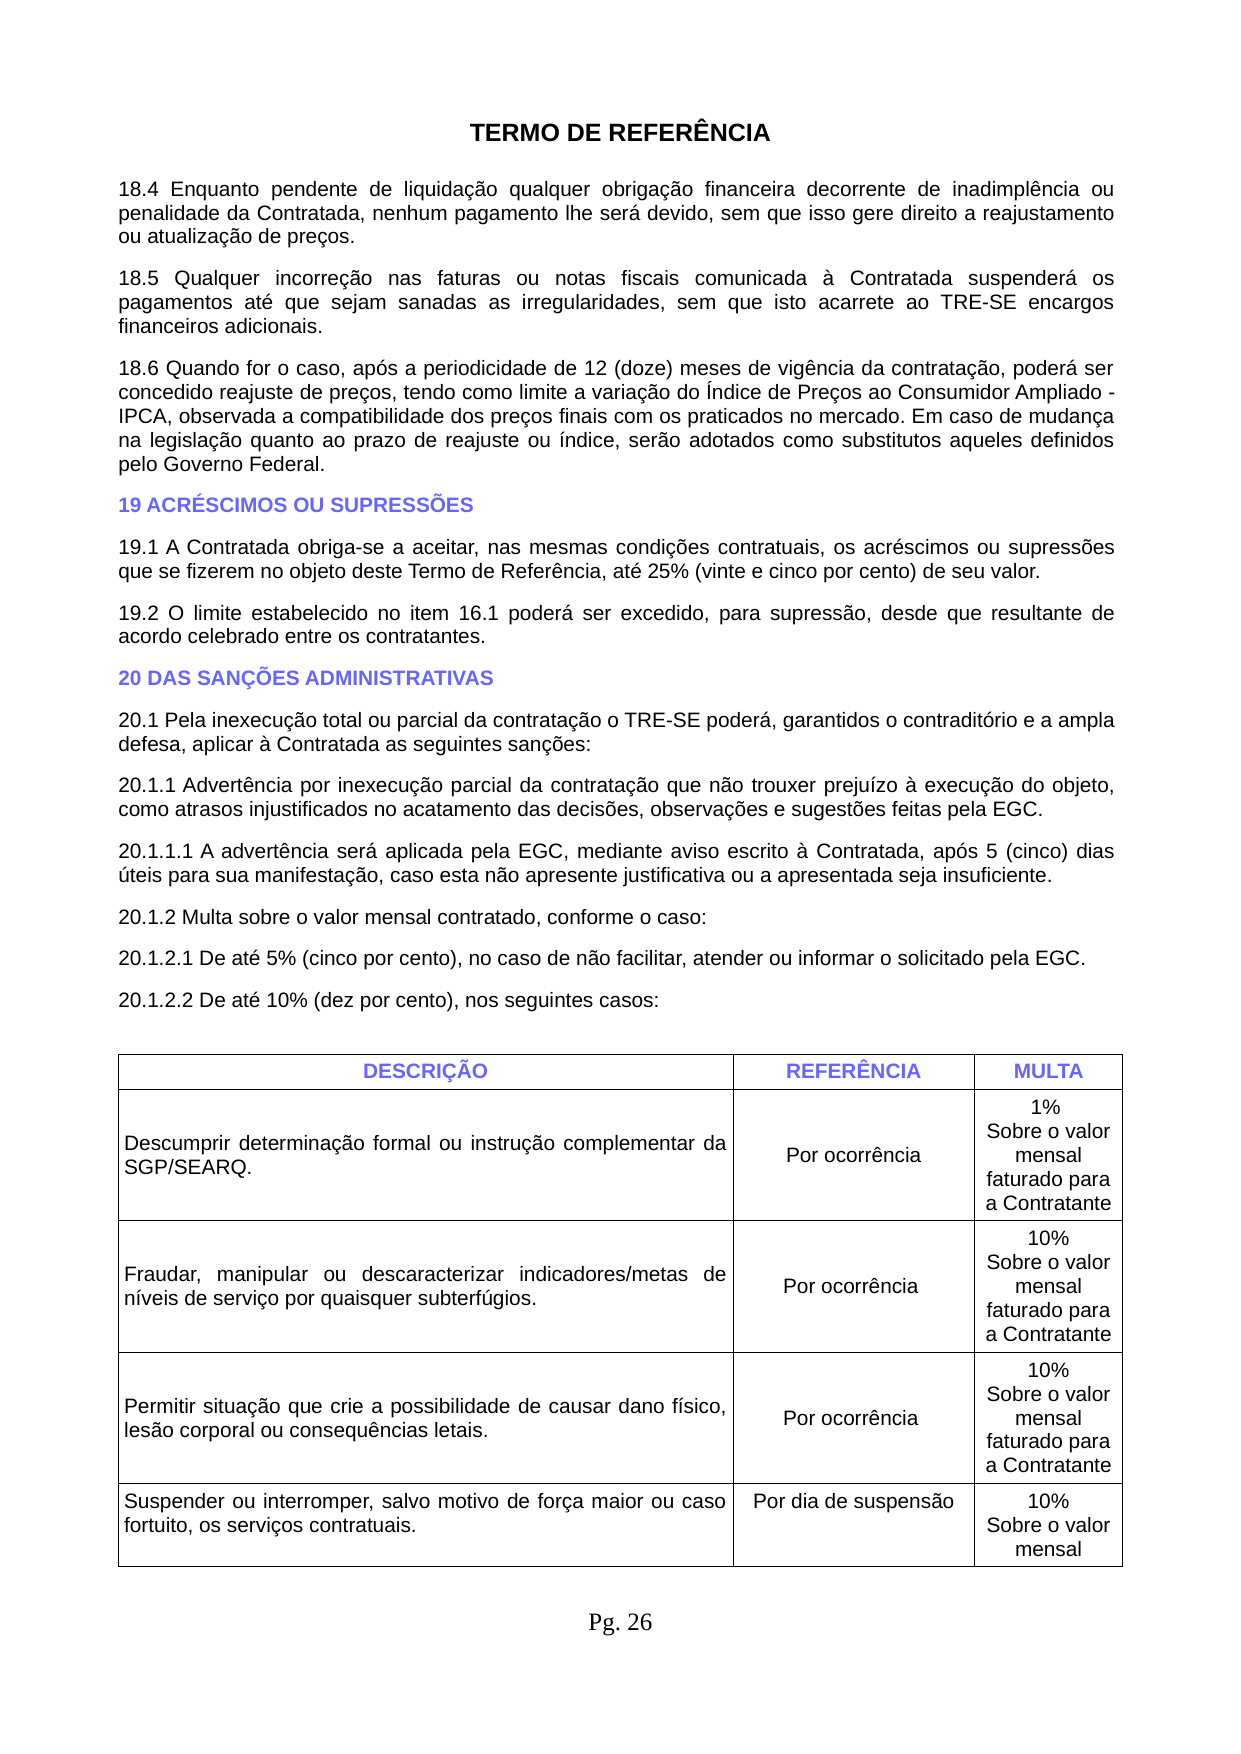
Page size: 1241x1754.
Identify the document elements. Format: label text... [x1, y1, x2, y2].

table_header MULTA [975, 1055, 1122, 1089]
table_header REFERÊNCIA [734, 1055, 974, 1089]
text 20.1 Pela inexecução total ou parcial da contratação o TRE-SE poderá, garantidos o contraditório e a ampla defesa, aplicar à Contratada as seguintes sanções: [118, 708, 1116, 756]
text 20.1.1.1 A advertência será aplicada pela EGC, mediante aviso escrito à Contratada, após 5 (cinco) dias úteis para sua manifestação, caso esta não apresente justificativa ou a apresentada seja insuficiente. [118, 839, 1116, 887]
table_cell 10% Sobre o valor mensal faturado para a Contratante [975, 1353, 1122, 1483]
text 18.6 Quando for o caso, após a periodicidade de 12 (doze) meses de vigência da contratação, poderá ser concedido reajuste de preços, tendo como limite a variação do Índice de Preços ao Consumidor Ampliado - IPCA, observada a compatibilidade dos preços finais com os praticados no mercado. Em caso de mudança na legislação quanto ao prazo de reajuste ou índice, serão adotados como substitutos aqueles definidos pelo Governo Federal. [118, 356, 1116, 475]
text 19.2 O limite estabelecido no item 16.1 poderá ser excedido, para supressão, desde que resultante de acordo celebrado entre os contratantes. [118, 600, 1116, 648]
text 20.1.2.2 De até 10% (dez por cento), nos seguintes casos: [118, 988, 1116, 1012]
table_header DESCRIÇÃO [119, 1055, 733, 1089]
text 20 DAS SANÇÕES ADMINISTRATIVAS [118, 666, 1116, 690]
text 18.4 Enquanto pendente de liquidação qualquer obrigação financeira decorrente de inadimplência ou penalidade da Contratada, nenhum pagamento lhe será devido, sem que isso gere direito a reajustamento ou atualização de preços. [118, 176, 1116, 248]
text 19 ACRÉSCIMOS OU SUPRESSÕES [118, 493, 1116, 517]
text 20.1.1 Advertência por inexecução parcial da contratação que não trouxer prejuízo à execução do objeto, como atrasos injustificados no acatamento das decisões, observações e sugestões feitas pela EGC. [118, 773, 1116, 821]
table_cell Descumprir determinação formal ou instrução complementar da SGP/SEARQ. [119, 1090, 733, 1220]
table_cell Por dia de suspensão [734, 1484, 974, 1566]
table_cell 10% Sobre o valor mensal [975, 1484, 1122, 1566]
text 20.1.2 Multa sobre o valor mensal contratado, conforme o caso: [118, 904, 1116, 928]
text 20.1.2.1 De até 5% (cinco por cento), no caso de não facilitar, atender ou informar o solicitado pela EGC. [118, 946, 1116, 970]
text 19.1 A Contratada obriga-se a aceitar, nas mesmas condições contratuais, os acréscimos ou supressões que se fizerem no objeto deste Termo de Referência, até 25% (vinte e cinco por cento) de seu valor. [118, 535, 1116, 583]
table_cell 10% Sobre o valor mensal faturado para a Contratante [975, 1221, 1122, 1352]
table_cell 1% Sobre o valor mensal faturado para a Contratante [975, 1090, 1122, 1220]
table_cell Suspender ou interromper, salvo motivo de força maior ou caso fortuito, os serviços contratuais. [119, 1484, 733, 1566]
table_cell Por ocorrência [734, 1221, 974, 1352]
table_cell Por ocorrência [734, 1090, 974, 1220]
text 18.5 Qualquer incorreção nas faturas ou notas fiscais comunicada à Contratada suspenderá os pagamentos até que sejam sanadas as irregularidades, sem que isto acarrete ao TRE-SE encargos financeiros adicionais. [118, 266, 1116, 338]
table_cell Por ocorrência [734, 1353, 974, 1483]
table_cell Fraudar, manipular ou descaracterizar indicadores/metas de níveis de serviço por quaisquer subterfúgios. [119, 1221, 733, 1352]
table_cell Permitir situação que crie a possibilidade de causar dano físico, lesão corporal ou consequências letais. [119, 1353, 733, 1483]
